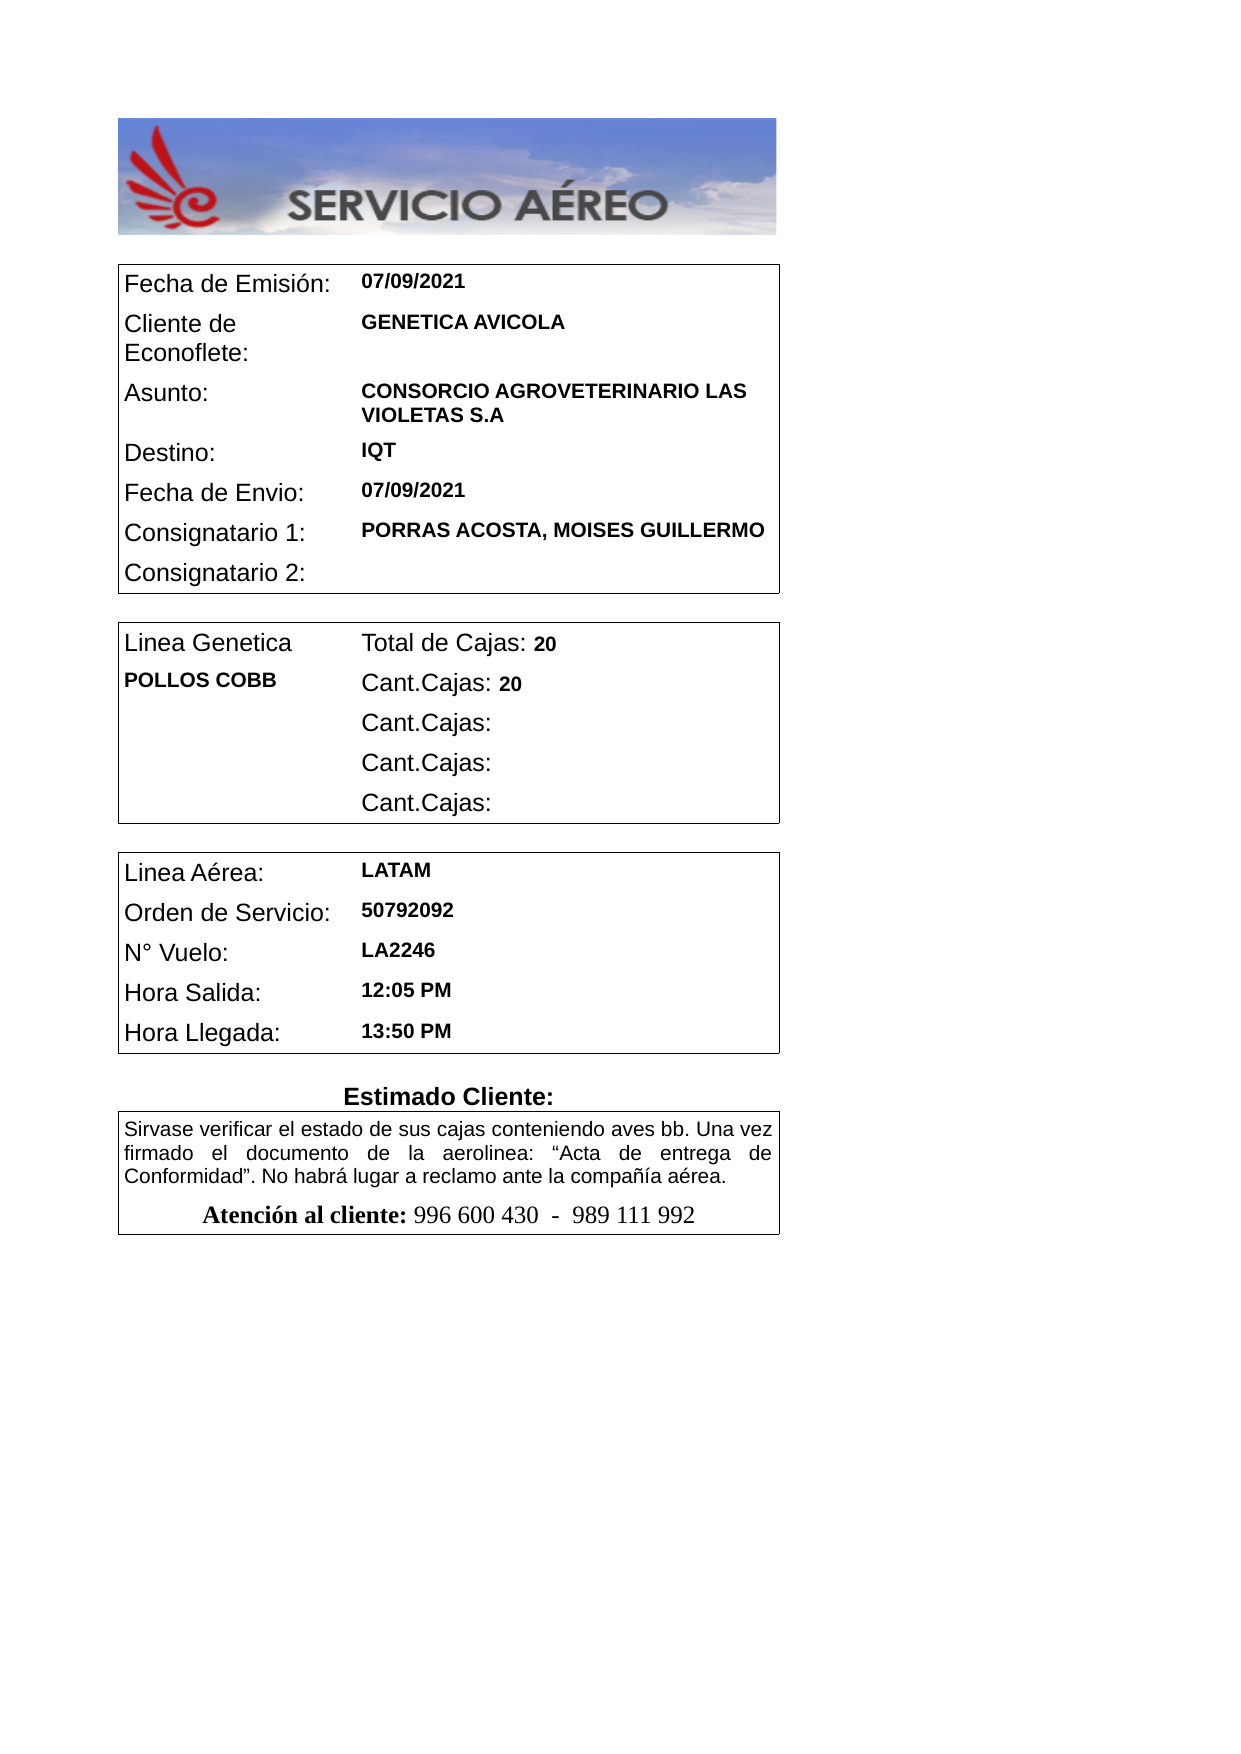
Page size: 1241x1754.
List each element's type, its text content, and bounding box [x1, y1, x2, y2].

table_cell 12:05 PM [356, 973, 779, 1013]
table_cell [119, 743, 356, 783]
table_cell Fecha de Envio: [119, 472, 356, 512]
table_cell POLLOS COBB [119, 662, 356, 702]
table_header Fecha de Emisión: [119, 265, 356, 304]
table_cell Destino: [119, 432, 356, 472]
table_cell GENETICA AVICOLA [356, 304, 779, 373]
table_cell 50792092 [356, 892, 779, 932]
table_cell Linea Aérea: [119, 853, 356, 892]
table_cell LA2246 [356, 932, 779, 972]
table_cell Total de Cajas: 20 [356, 623, 779, 662]
table_cell Cliente de Econoflete: [119, 304, 356, 373]
table_cell LATAM [356, 853, 779, 892]
table_cell 07/09/2021 [356, 472, 779, 512]
table_cell Cant.Cajas: [356, 743, 779, 783]
table_cell Atención al cliente: 996 600 430 - 989 111 992 [119, 1194, 779, 1234]
picture [118, 118, 777, 235]
table_cell Sirvase verificar el estado de sus cajas conteniendo aves bb. Una vez firmado el documento de la aerolinea: “Acta de entrega de Conformidad”. No habrá lugar a reclamo ante la compañía aérea. [119, 1112, 779, 1194]
table_cell Hora Llegada: [119, 1013, 356, 1053]
table_cell [119, 702, 356, 742]
table_cell [356, 553, 779, 593]
table_cell Orden de Servicio: [119, 892, 356, 932]
table_cell 13:50 PM [356, 1013, 779, 1053]
table_header 07/09/2021 [356, 265, 779, 304]
table_cell Asunto: [119, 373, 356, 432]
table_cell Hora Salida: [119, 973, 356, 1013]
table_cell [118, 594, 356, 622]
table_cell Consignatario 2: [119, 553, 356, 593]
table_cell [119, 783, 356, 823]
table_cell CONSORCIO AGROVETERINARIO LAS VIOLETAS S.A [356, 373, 779, 432]
table_cell [118, 824, 356, 852]
table_cell IQT [356, 432, 779, 472]
table_cell Cant.Cajas: [356, 702, 779, 742]
table_cell N° Vuelo: [119, 932, 356, 972]
table_cell [356, 594, 779, 622]
table_cell Linea Genetica [119, 623, 356, 662]
table_cell Consignatario 1: [119, 513, 356, 553]
table_cell Cant.Cajas: 20 [356, 662, 779, 702]
table_cell Estimado Cliente: [118, 1054, 779, 1111]
table_cell [356, 824, 779, 852]
table_cell Cant.Cajas: [356, 783, 779, 823]
table_cell PORRAS ACOSTA, MOISES GUILLERMO [356, 513, 779, 553]
